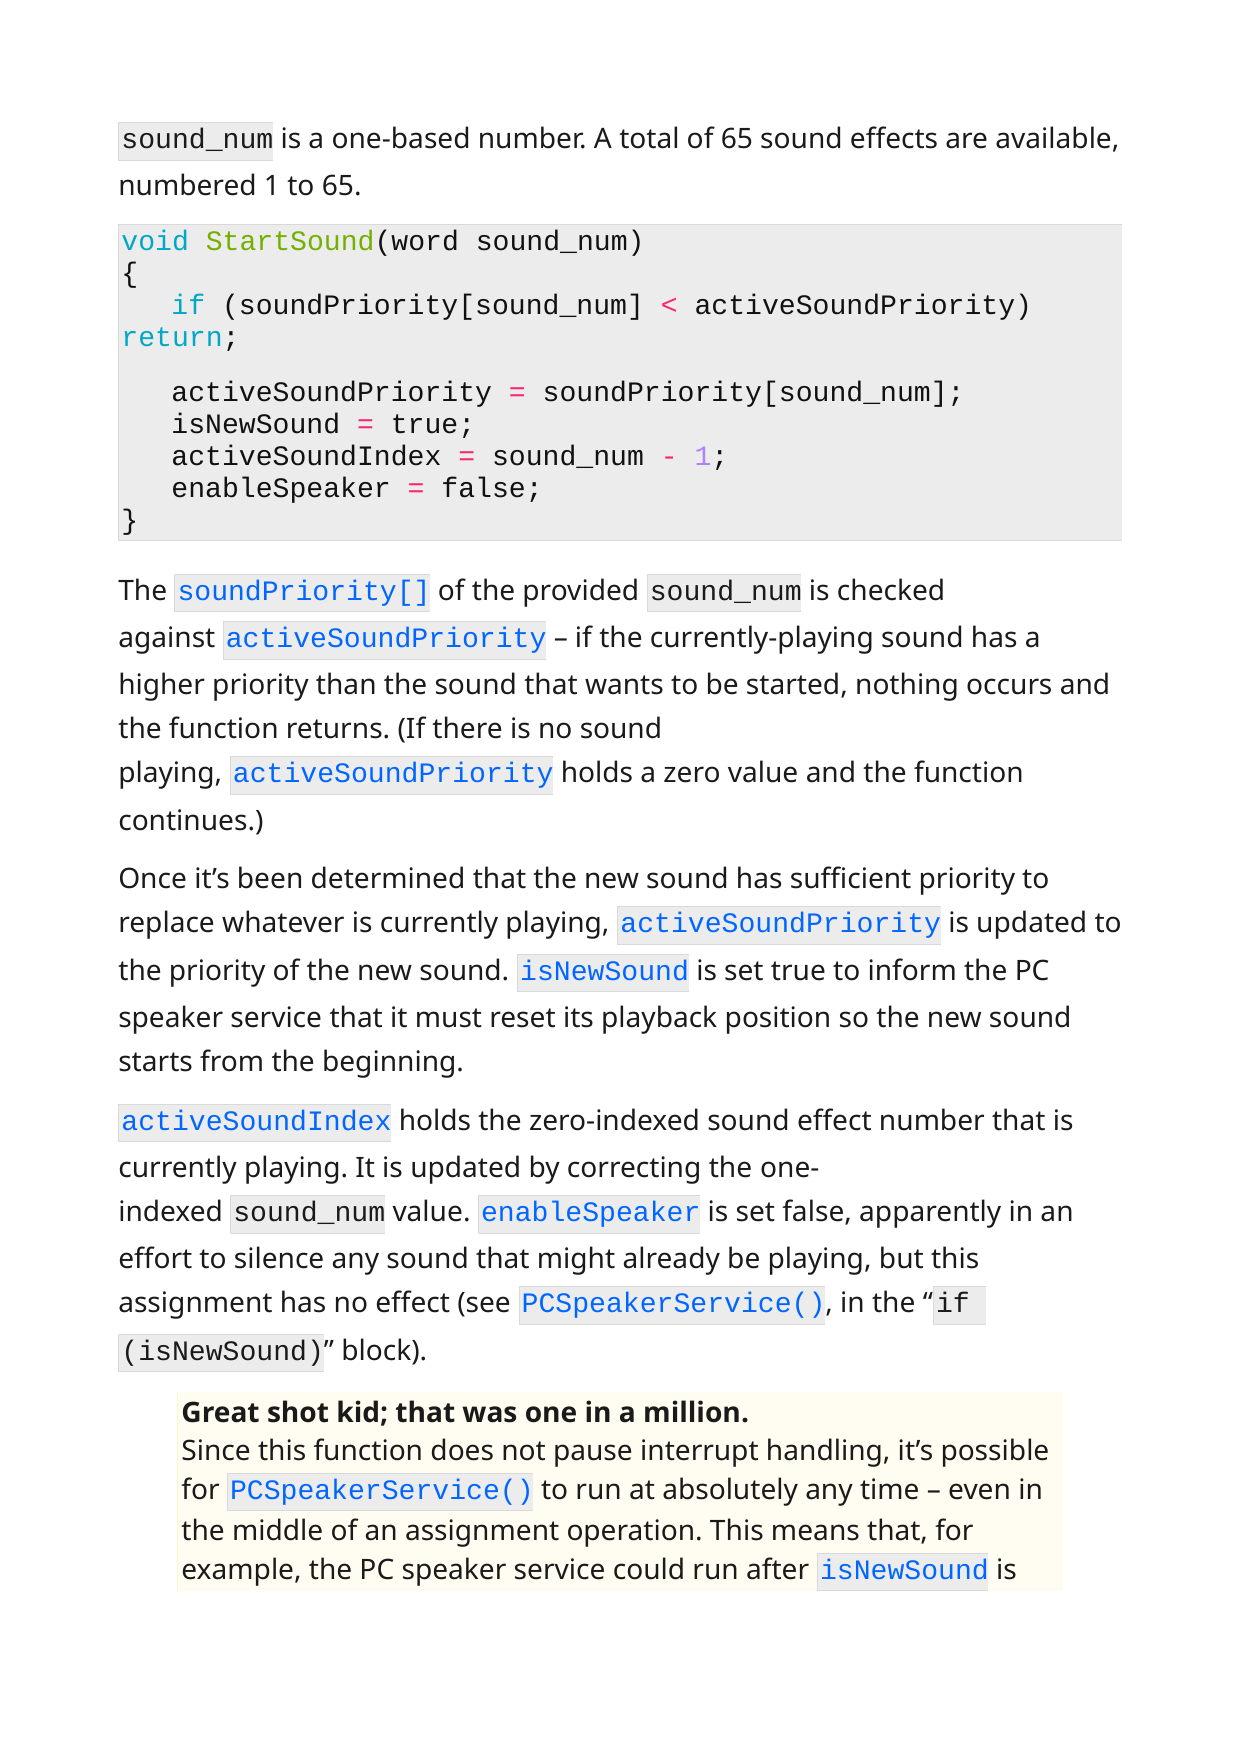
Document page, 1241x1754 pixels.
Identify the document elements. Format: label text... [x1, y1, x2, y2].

text Great shot kid; that was one in a million. [177, 1392, 1063, 1431]
text activeSoundIndex = sound_num - 1; [119, 439, 1122, 471]
text void StartSound(word sound_num) [119, 225, 1122, 256]
text activeSoundPriority = soundPriority[sound_num]; [119, 375, 1122, 407]
text isNewSound = true; [119, 407, 1122, 439]
text The soundPriority[] of the provided sound_num is checked against activeSoundPriority – if the currently-playing sound has a higher priority than the sound that wants to be started, nothing occurs and the function returns. (If there is no sound playing, activeSoundPriority holds a zero value and the function continues.) [118, 570, 1122, 838]
text if (soundPriority[sound_num] < activeSoundPriority) return; [119, 288, 1122, 352]
text activeSoundIndex holds the zero-indexed sound effect number that is currently playing. It is updated by correcting the one-indexed sound_num value. enableSpeaker is set false, apparently in an effort to silence any sound that might already be playing, but this assignment has no effect (see PCSpeakerService(), in the “if (isNewSound)” block). [118, 1100, 1122, 1372]
text } [119, 503, 1122, 540]
text { [119, 256, 1122, 288]
text Once it’s been determined that the new sound has sufficient priority to replace whatever is currently playing, activeSoundPriority is updated to the priority of the new sound. isNewSound is set true to inform the PC speaker service that it must reset its playback position so the new sound starts from the beginning. [118, 859, 1122, 1080]
text enableSpeaker = false; [119, 471, 1122, 503]
text Since this function does not pause interrupt handling, it’s possible for PCSpeakerService() to run at absolutely any time – even in the middle of an assignment operation. This means that, for example, the PC speaker service could run after isNewSound is [178, 1431, 1063, 1591]
text sound_num is a one-based number. A total of 65 sound effects are available, numbered 1 to 65. [118, 118, 1122, 204]
